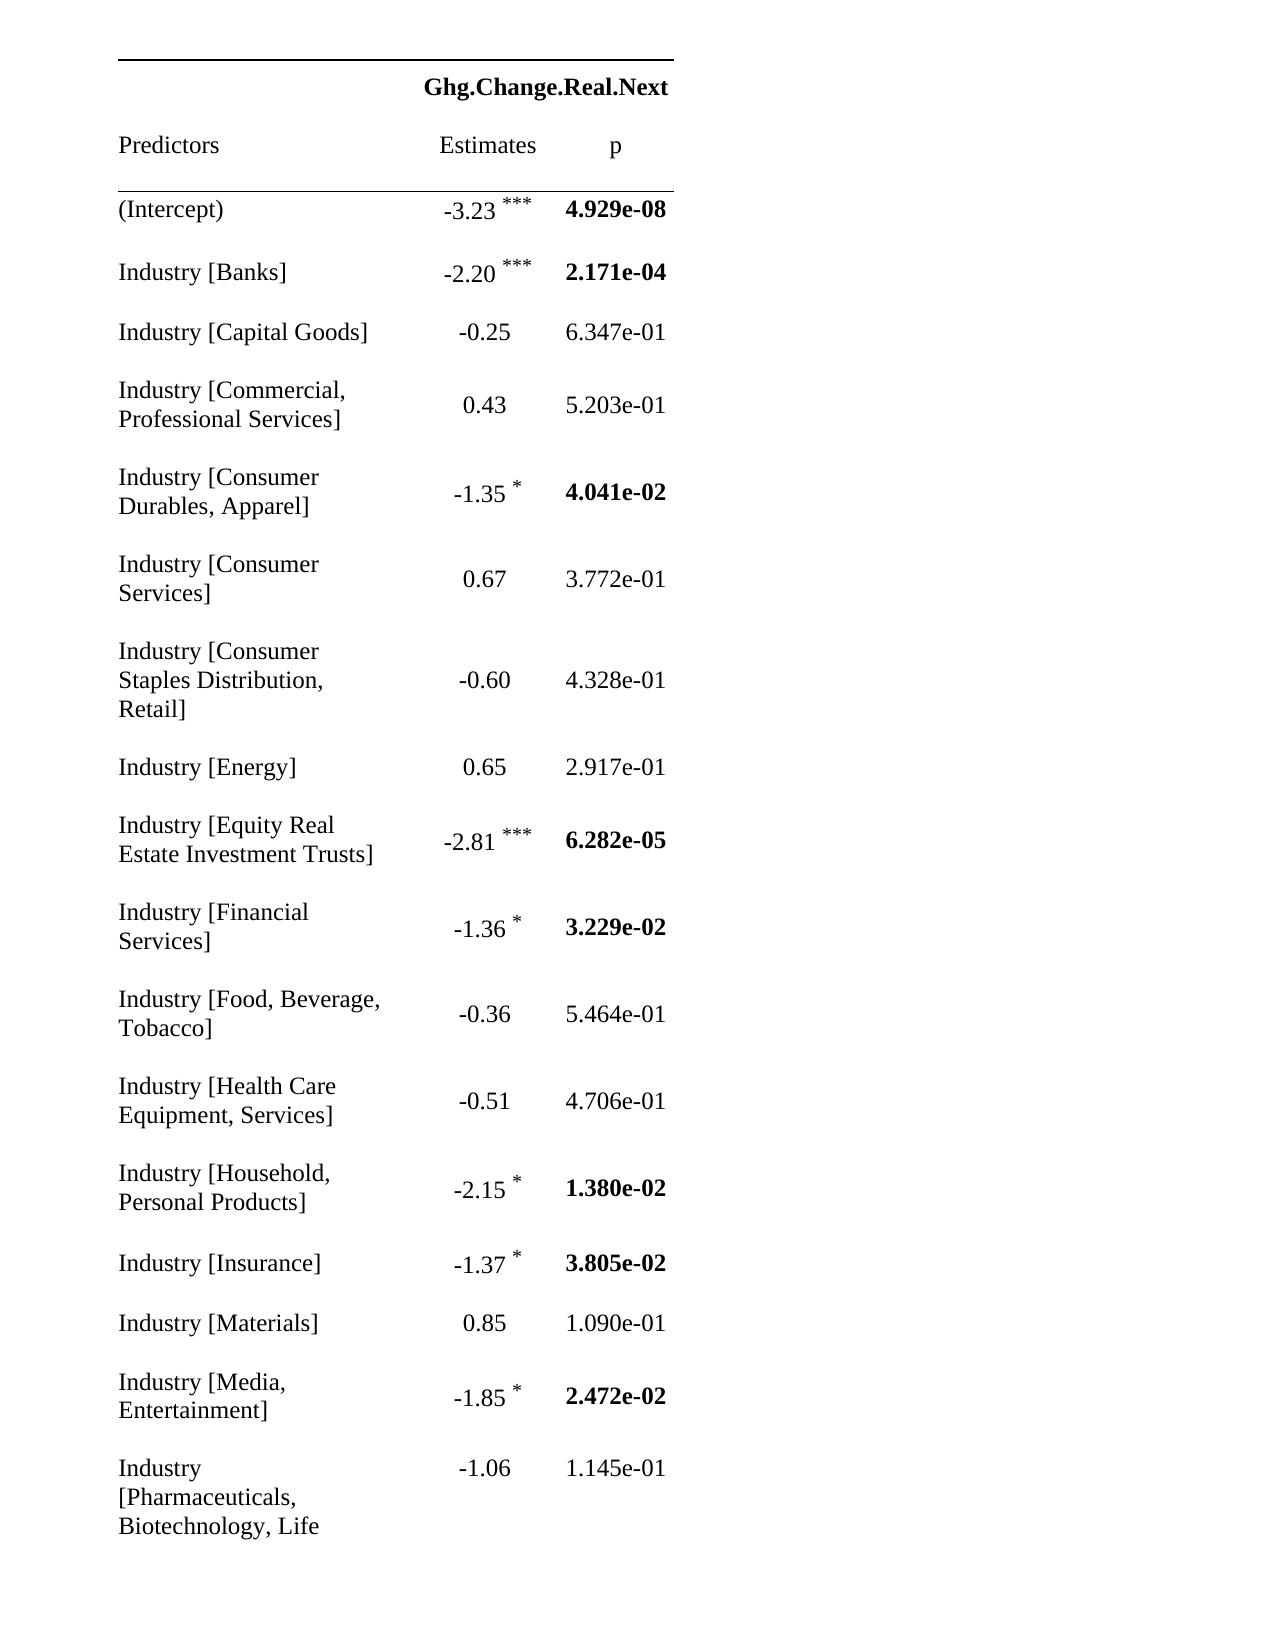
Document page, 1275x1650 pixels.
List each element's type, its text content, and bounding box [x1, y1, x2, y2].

table_cell -0.51 [418, 1071, 557, 1158]
table_cell -0.36 [418, 984, 557, 1071]
table_cell 5.464e-01 [558, 984, 674, 1071]
table_cell Industry [Consumer Durables, Apparel] [118, 463, 418, 549]
table_cell 3.772e-01 [558, 550, 674, 636]
table_cell Industry [Media, Entertainment] [118, 1367, 418, 1453]
table_cell 2.917e-01 [558, 752, 674, 810]
table_cell 1.380e-02 [558, 1158, 674, 1245]
table_cell Estimates [418, 130, 557, 191]
table_cell -2.81 *** [418, 810, 557, 897]
table_cell 3.229e-02 [558, 898, 674, 984]
table_cell 0.65 [418, 752, 557, 810]
table_cell -0.60 [418, 636, 557, 752]
table_cell 0.43 [418, 376, 557, 462]
table_cell Industry [Financial Services] [118, 898, 418, 984]
table_cell -1.35 * [418, 463, 557, 549]
table_cell 3.805e-02 [558, 1245, 674, 1308]
table_cell 6.282e-05 [558, 810, 674, 897]
table_header Ghg.Change.Real.Next [418, 61, 674, 130]
table_cell Predictors [118, 130, 418, 191]
table_cell p [558, 130, 674, 191]
table_cell 4.041e-02 [558, 463, 674, 549]
table_cell 4.706e-01 [558, 1071, 674, 1158]
table_cell 0.67 [418, 550, 557, 636]
table_cell Industry [Consumer Staples Distribution, Retail] [118, 636, 418, 752]
table_cell Industry [Capital Goods] [118, 317, 418, 376]
table_cell 1.145e-01 [558, 1454, 674, 1540]
table_cell Industry [Equity Real Estate Investment Trusts] [118, 810, 418, 897]
table_cell Industry [Banks] [118, 254, 418, 317]
table_cell Industry [Insurance] [118, 1245, 418, 1308]
table_cell -3.23 *** [418, 192, 557, 254]
table_cell Industry [Consumer Services] [118, 550, 418, 636]
table_cell -1.06 [418, 1454, 557, 1540]
table_cell -2.15 * [418, 1158, 557, 1245]
table_cell 2.171e-04 [558, 254, 674, 317]
table_cell (Intercept) [118, 192, 418, 254]
table_cell -1.85 * [418, 1367, 557, 1453]
table_cell -1.37 * [418, 1245, 557, 1308]
table_cell 1.090e-01 [558, 1308, 674, 1367]
table_cell -0.25 [418, 317, 557, 376]
table_header [118, 61, 418, 130]
table_cell Industry [Household, Personal Products] [118, 1158, 418, 1245]
table_cell 4.328e-01 [558, 636, 674, 752]
table_cell -2.20 *** [418, 254, 557, 317]
table_cell Industry [Pharmaceuticals, Biotechnology, Life [118, 1454, 418, 1540]
table_cell 6.347e-01 [558, 317, 674, 376]
table_cell 2.472e-02 [558, 1367, 674, 1453]
table_cell Industry [Health Care Equipment, Services] [118, 1071, 418, 1158]
table_cell 0.85 [418, 1308, 557, 1367]
table_cell 4.929e-08 [558, 192, 674, 254]
table_cell -1.36 * [418, 898, 557, 984]
table_cell Industry [Commercial, Professional Services] [118, 376, 418, 462]
table_cell Industry [Materials] [118, 1308, 418, 1367]
table_cell 5.203e-01 [558, 376, 674, 462]
table_cell Industry [Energy] [118, 752, 418, 810]
table_cell Industry [Food, Beverage, Tobacco] [118, 984, 418, 1071]
